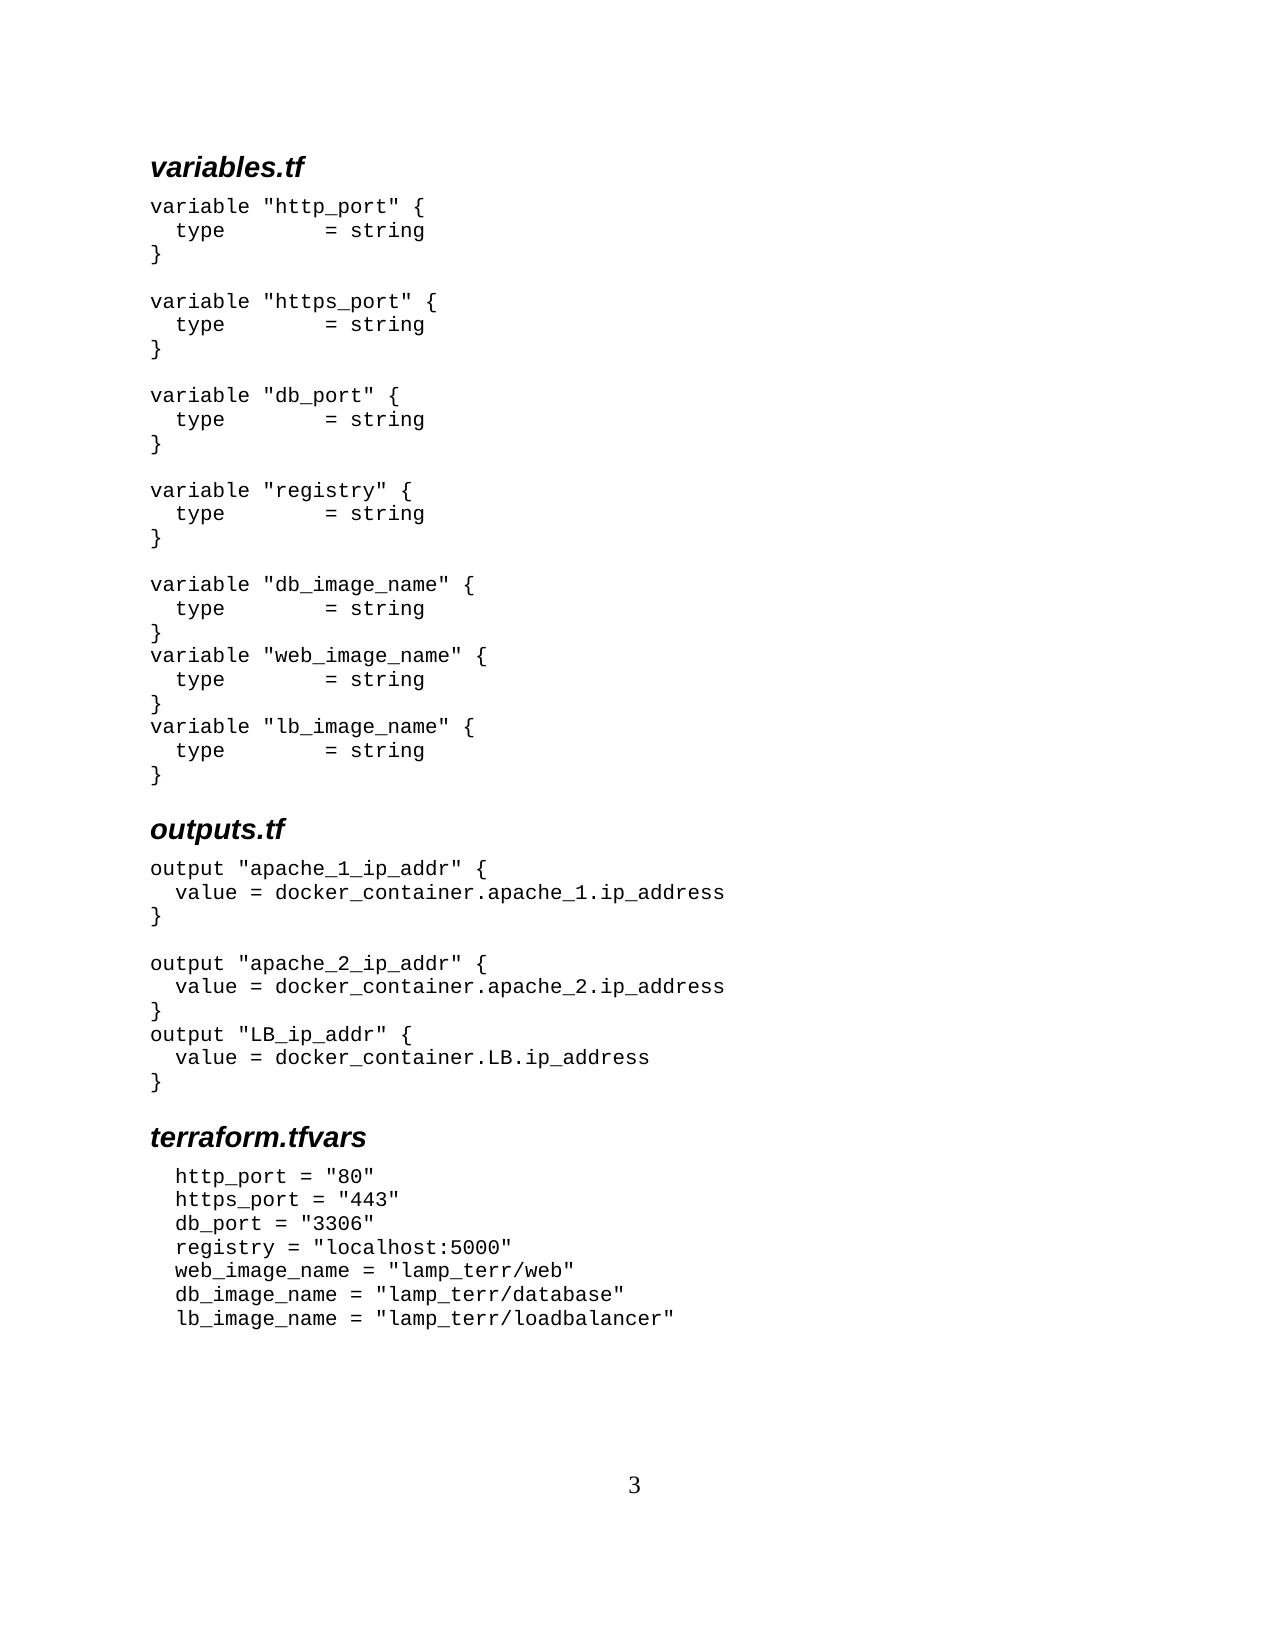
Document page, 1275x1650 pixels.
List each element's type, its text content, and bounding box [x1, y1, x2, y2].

subtitle terraform.tfvars [150, 1120, 1125, 1153]
text } [150, 243, 1125, 267]
text https_port = "443" [150, 1189, 1125, 1213]
text output "apache_1_ip_addr" { [150, 858, 1125, 882]
text } [150, 693, 1125, 716]
text db_image_name = "lamp_terr/database" [150, 1284, 1125, 1308]
text http_port = "80" [150, 1166, 1125, 1189]
text type = string [150, 503, 1125, 527]
text } [150, 906, 1125, 929]
text variable "db_image_name" { [150, 574, 1125, 598]
text type = string [150, 669, 1125, 693]
text type = string [150, 740, 1125, 763]
text } [150, 1000, 1125, 1024]
text } [150, 338, 1125, 362]
text web_image_name = "lamp_terr/web" [150, 1260, 1125, 1284]
text type = string [150, 220, 1125, 243]
text type = string [150, 598, 1125, 622]
text type = string [150, 409, 1125, 432]
text } [150, 527, 1125, 551]
text variable "http_port" { [150, 196, 1125, 220]
text registry = "localhost:5000" [150, 1237, 1125, 1260]
text variable "https_port" { [150, 291, 1125, 314]
text variable "web_image_name" { [150, 645, 1125, 669]
text output "LB_ip_addr" { [150, 1024, 1125, 1047]
text lb_image_name = "lamp_terr/loadbalancer" [150, 1308, 1125, 1331]
text value = docker_container.apache_1.ip_address [150, 882, 1125, 906]
text variable "registry" { [150, 480, 1125, 503]
text variable "db_port" { [150, 385, 1125, 409]
subtitle outputs.tf [150, 812, 1125, 846]
text variable "lb_image_name" { [150, 716, 1125, 740]
text } [150, 622, 1125, 645]
text type = string [150, 314, 1125, 338]
text } [150, 1071, 1125, 1095]
text } [150, 432, 1125, 456]
text db_port = "3306" [150, 1213, 1125, 1237]
text output "apache_2_ip_addr" { [150, 953, 1125, 976]
text } [150, 763, 1125, 787]
subtitle variables.tf [150, 150, 1125, 183]
text value = docker_container.apache_2.ip_address [150, 976, 1125, 1000]
text value = docker_container.LB.ip_address [150, 1047, 1125, 1071]
